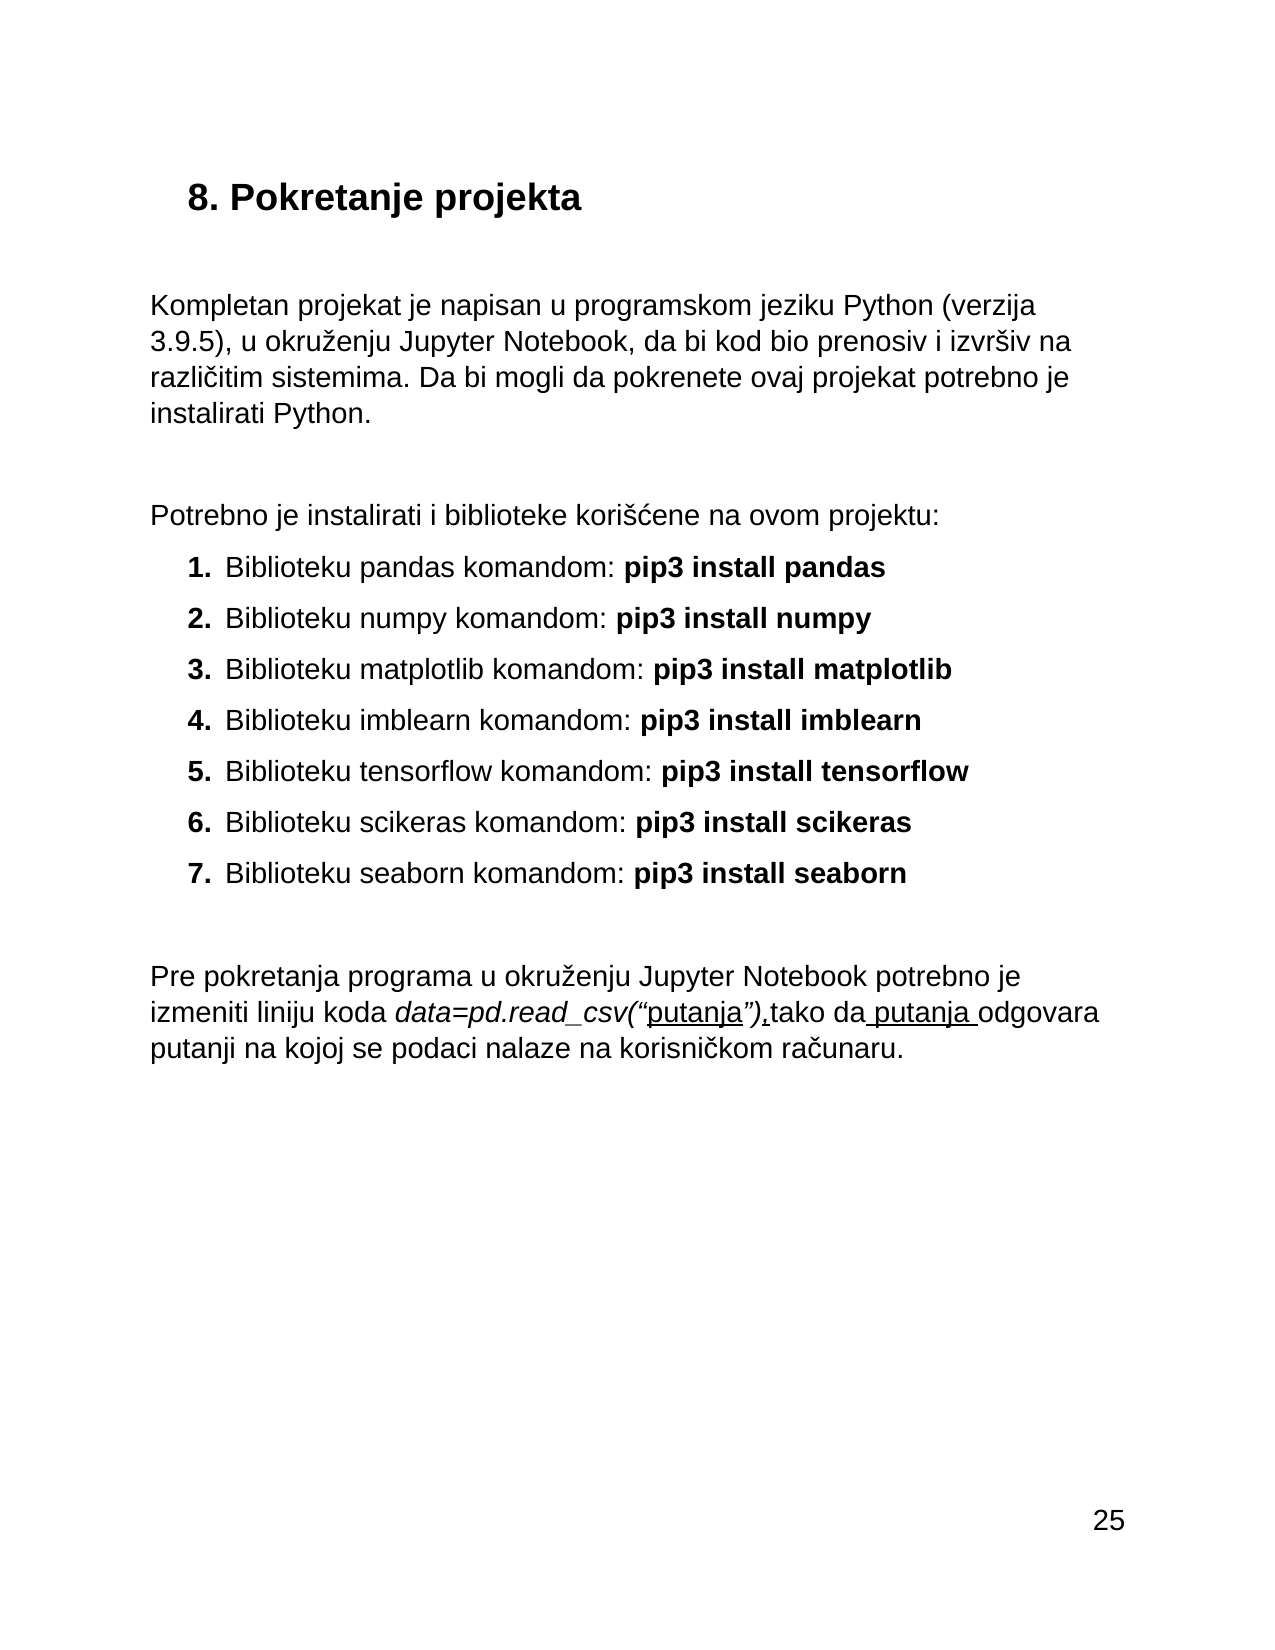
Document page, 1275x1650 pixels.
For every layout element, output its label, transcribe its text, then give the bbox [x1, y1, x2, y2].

list Biblioteku imblearn komandom: pip3 install imblearn [187, 703, 1125, 737]
text Potrebno je instalirati i biblioteke korišćene na ovom projektu: [150, 498, 1125, 532]
list Biblioteku numpy komandom: pip3 install numpy [187, 601, 1125, 634]
text Kompletan projekat je napisan u programskom jeziku Python (verzija 3.9.5), u okruženju Jupyter Notebook, da bi kod bio prenosiv i izvršiv na različitim sistemima. Da bi mogli da pokrenete ovaj projekat potrebno je instalirati Python. [150, 288, 1125, 430]
subtitle 8. Pokretanje projekta [187, 175, 1125, 219]
list Biblioteku seaborn komandom: pip3 install seaborn [187, 856, 1125, 890]
text Pre pokretanja programa u okruženju Jupyter Notebook potrebno je izmeniti liniju koda data=pd.read_csv(“putanja”),tako da putanja odgovara putanji na kojoj se podaci nalaze na korisničkom računaru. [150, 959, 1125, 1064]
list Biblioteku tensorflow komandom: pip3 install tensorflow [187, 754, 1125, 788]
list Biblioteku scikeras komandom: pip3 install scikeras [187, 805, 1125, 839]
list Biblioteku pandas komandom: pip3 install pandas [187, 549, 1125, 583]
list Biblioteku matplotlib komandom: pip3 install matplotlib [187, 652, 1125, 685]
